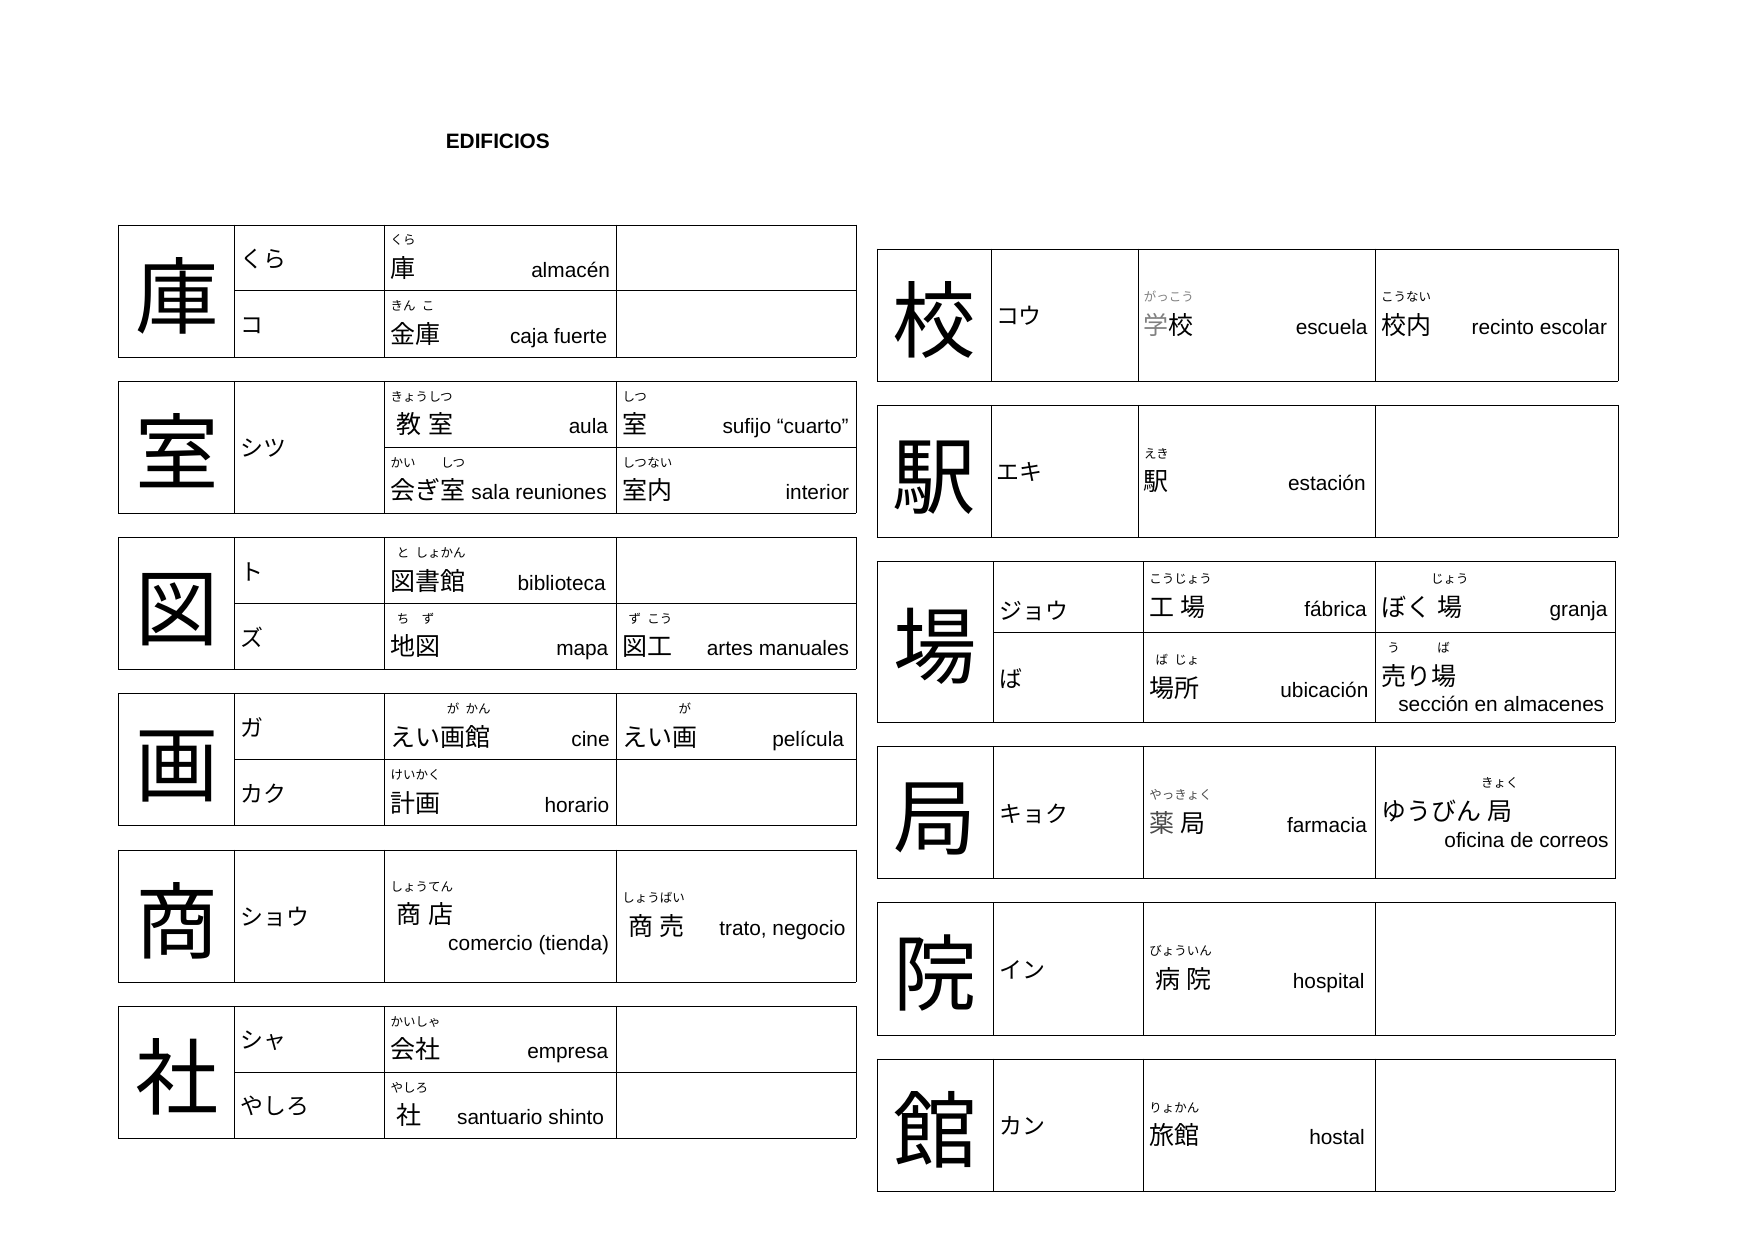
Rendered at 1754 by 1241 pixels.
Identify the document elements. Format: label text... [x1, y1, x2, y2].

table_header ト [235, 538, 384, 603]
table_header くら [235, 226, 384, 290]
text EDIFICIOS [118, 129, 877, 153]
table_cell コ [235, 291, 384, 357]
table_header エキ [992, 406, 1138, 537]
table_cell 社やしろ santuario shinto [385, 1073, 616, 1138]
table_header 病びょう院いん hospital [1144, 903, 1375, 1034]
table_cell ズ [235, 604, 384, 669]
table_header 室 [119, 382, 234, 513]
table_header 商 [119, 851, 234, 982]
table_header コウ [992, 250, 1138, 381]
table_cell 計けい画かく horario [385, 760, 616, 825]
table_header ジョウ [994, 562, 1143, 632]
table_header 教きょう室しつ aula [385, 382, 616, 447]
table_header 商しょう店てん comercio (tienda) [385, 851, 616, 982]
table_header 校こう内ない recinto escolar [1376, 250, 1618, 381]
table_cell 地ち図ず mapa [385, 604, 616, 669]
table_header イン [994, 903, 1143, 1034]
table_header ゆうびん局きょく oficina de correos [1376, 747, 1615, 878]
table_cell [617, 291, 856, 357]
table_header 会かい社しゃ empresa [385, 1007, 616, 1072]
table_header キョク [994, 747, 1143, 878]
table_header 工こう場じょう fábrica [1144, 562, 1375, 632]
table_cell 売うり場ば sección en almacenes [1376, 633, 1615, 722]
table_header [1376, 903, 1615, 1034]
table_header カン [994, 1060, 1143, 1191]
table_header 駅 [878, 406, 991, 537]
table_header ガ [235, 694, 384, 759]
table_cell 場ば所じょ ubicación [1144, 633, 1375, 722]
table_header 院 [878, 903, 993, 1034]
table_header 局 [878, 747, 993, 878]
table_header [1376, 406, 1618, 537]
table_cell やしろ [235, 1073, 384, 1138]
table_cell [617, 760, 856, 825]
table_header 薬やっ局きょく farmacia [1144, 747, 1375, 878]
table_header 社 [119, 1007, 234, 1138]
table_header 学がっ校こう escuela [1139, 250, 1375, 381]
table_header 図 [119, 538, 234, 669]
table_cell 室しつ内ない interior [617, 448, 856, 513]
table_header 室しつ sufijo “cuarto” [617, 382, 856, 447]
table_header えい画が película [617, 694, 856, 759]
table_header シャ [235, 1007, 384, 1072]
table_header 画 [119, 694, 234, 825]
table_header 駅えき estación [1139, 406, 1375, 537]
table_header [617, 538, 856, 603]
table_header ぼく場じょう granja [1376, 562, 1615, 632]
table_header [617, 1007, 856, 1072]
table_header 図と書しょ館かん biblioteca [385, 538, 616, 603]
table_header 旅りょ館かん hostal [1144, 1060, 1375, 1191]
table_header 庫 [119, 226, 234, 357]
table_header [617, 226, 856, 290]
table_cell [617, 1073, 856, 1138]
table_header 館 [878, 1060, 993, 1191]
table_cell ば [994, 633, 1143, 722]
table_header シツ [235, 382, 384, 513]
table_header 庫くら almacén [385, 226, 616, 290]
table_cell 金きん庫こ caja fuerte [385, 291, 616, 357]
table_cell 図ず工こう artes manuales [617, 604, 856, 669]
table_header 校 [878, 250, 991, 381]
table_header 商しょう売ばい trato, negocio [617, 851, 856, 982]
table_header [1376, 1060, 1615, 1191]
table_header えい画が館かん cine [385, 694, 616, 759]
table_cell カク [235, 760, 384, 825]
table_header ショウ [235, 851, 384, 982]
table_cell 会かいぎ室しつ sala reuniones [385, 448, 616, 513]
table_header 場 [878, 562, 993, 722]
